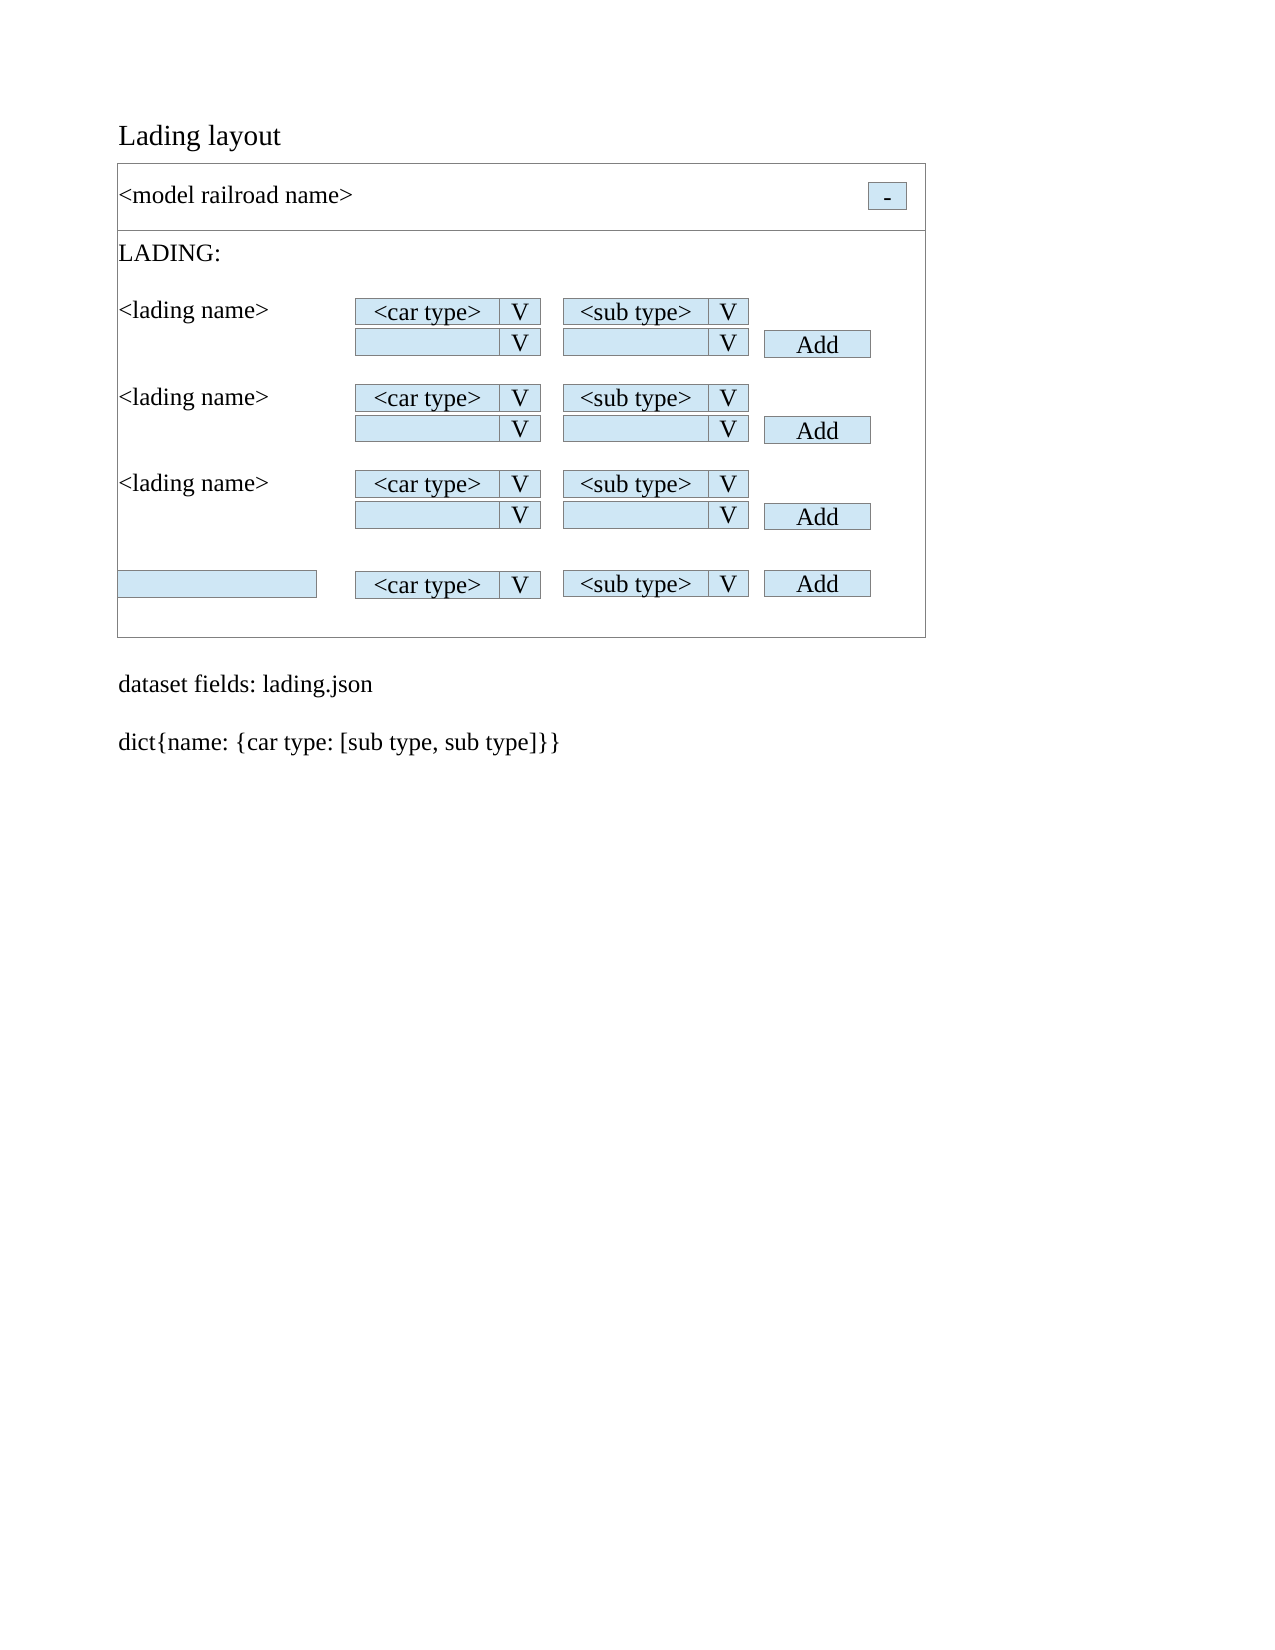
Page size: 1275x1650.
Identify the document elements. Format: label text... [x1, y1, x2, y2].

text [926, 382, 1157, 410]
text [926, 468, 1157, 497]
text LADING: [118, 238, 925, 267]
text [926, 180, 1157, 209]
text <lading name> [118, 382, 925, 410]
text <lading name> [118, 468, 925, 497]
text [926, 295, 1157, 324]
text Lading layout [118, 118, 1157, 152]
text dataset fields: lading.json [118, 669, 1157, 698]
text dict{name: {car type: [sub type, sub type]}} [118, 727, 1157, 755]
text [926, 238, 1157, 267]
text <lading name> [118, 295, 925, 324]
text <model railroad name> [118, 180, 925, 209]
